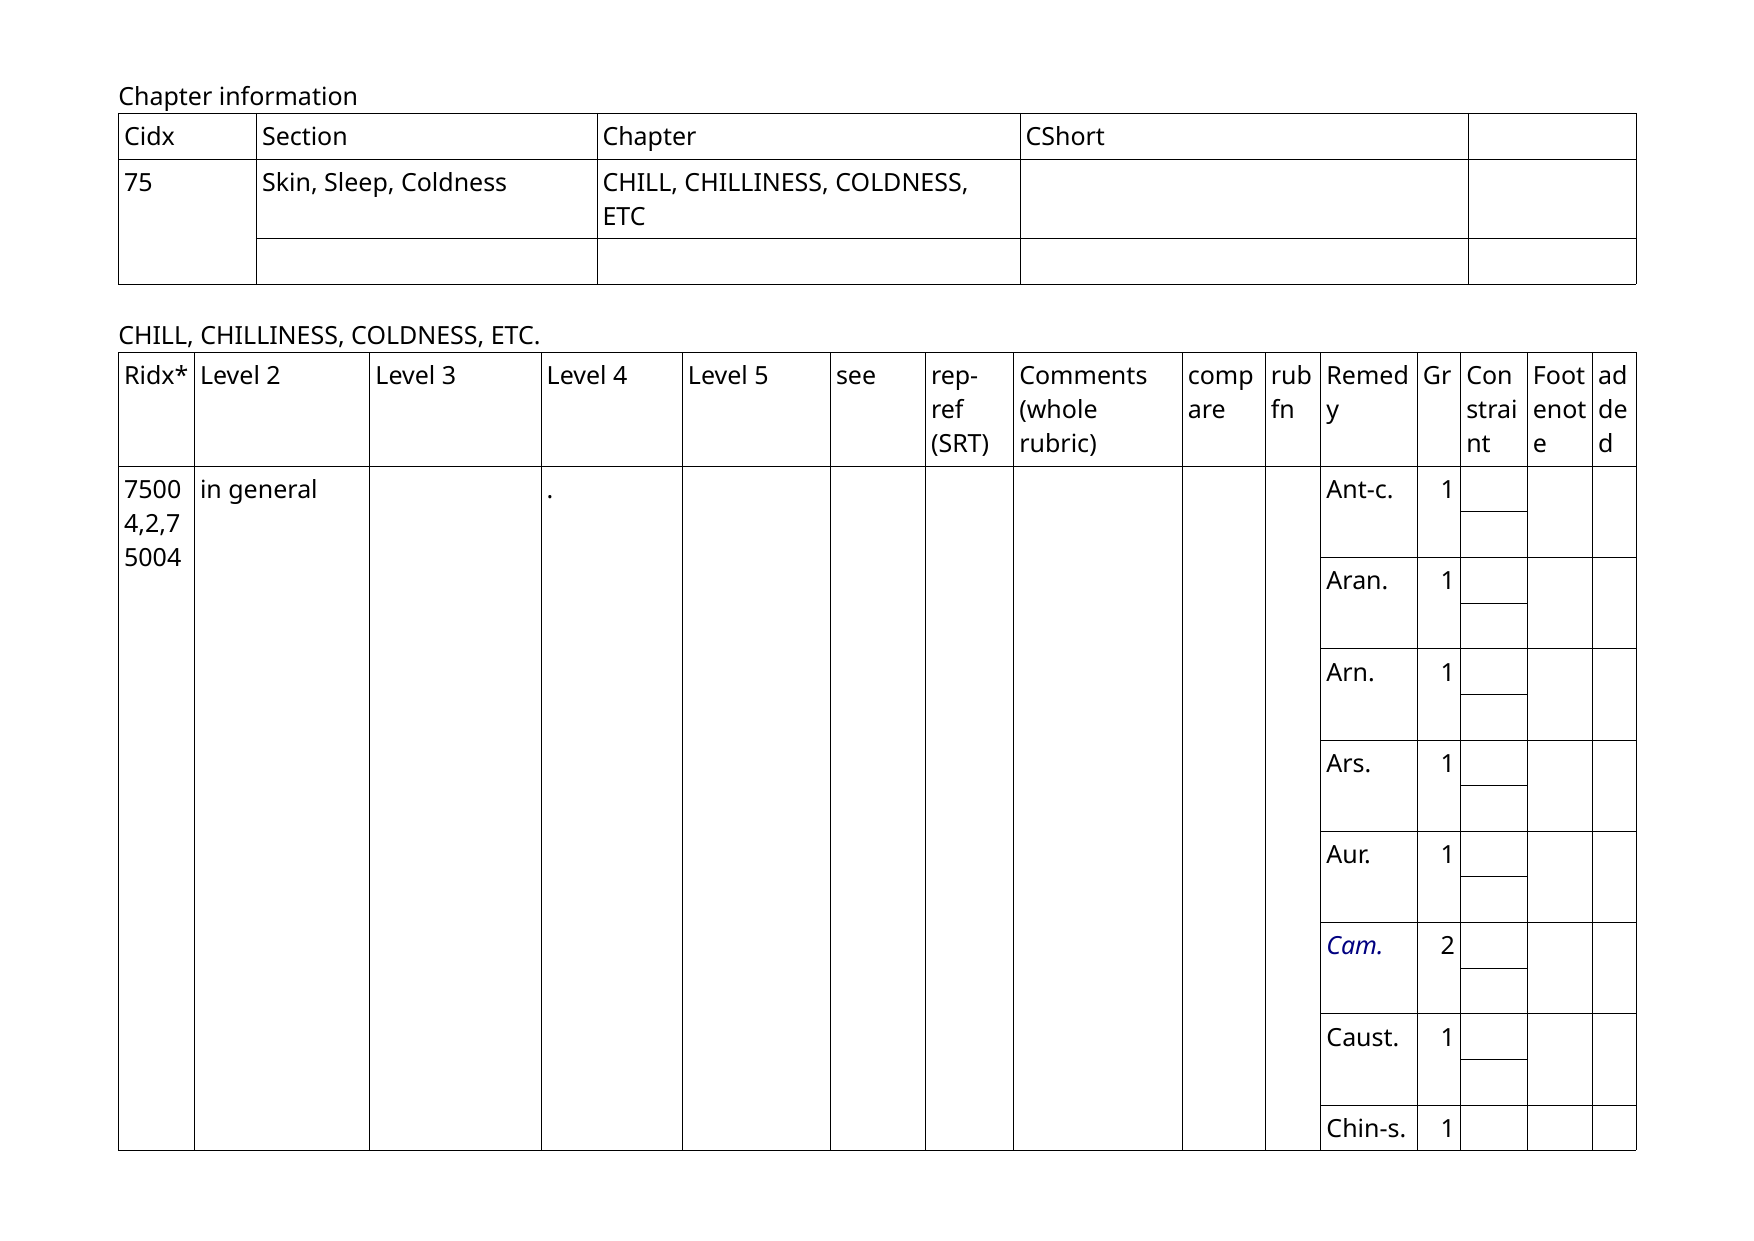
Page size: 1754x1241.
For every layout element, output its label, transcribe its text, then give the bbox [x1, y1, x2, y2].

table_cell [1528, 832, 1592, 922]
table_cell [1183, 467, 1265, 1150]
table_cell 1 [1418, 467, 1460, 557]
table_header Constraint [1461, 353, 1527, 466]
table_cell [1266, 467, 1320, 1150]
table_cell [1593, 923, 1636, 1013]
table_cell . [542, 467, 682, 1150]
table_cell Skin, Sleep, Coldness [257, 160, 597, 238]
table_header CShort [1021, 114, 1468, 158]
table_cell [831, 467, 925, 1150]
table_cell [1461, 1014, 1527, 1059]
table_cell [1461, 923, 1527, 968]
table_cell [1461, 877, 1527, 922]
table_cell [1528, 1106, 1592, 1150]
table_cell [1469, 160, 1636, 238]
table_cell 2 [1418, 923, 1460, 1013]
table_cell [1461, 558, 1527, 603]
text CHILL, CHILLINESS, COLDNESS, ETC. [118, 318, 1636, 352]
table_header Level 5 [683, 353, 830, 466]
table_cell 1 [1418, 558, 1460, 648]
table_cell [1461, 467, 1527, 511]
table_cell [1528, 741, 1592, 831]
table_cell [1461, 649, 1527, 694]
table_header Cidx [119, 114, 256, 158]
table_cell [1461, 1060, 1527, 1104]
table_header Level 2 [195, 353, 369, 466]
table_cell [1021, 239, 1468, 284]
table_cell Cam. [1321, 923, 1417, 1013]
table_cell 75 [119, 160, 256, 284]
table_header Comments (whole rubric) [1014, 353, 1182, 466]
table_header see [831, 353, 925, 466]
table_cell [1528, 1014, 1592, 1104]
table_header rep-ref (SRT) [926, 353, 1013, 466]
table_cell 1 [1418, 832, 1460, 922]
table_header Section [257, 114, 597, 158]
table_header Chapter [598, 114, 1020, 158]
table_cell 1 [1418, 1106, 1460, 1150]
table_cell [1593, 558, 1636, 648]
table_cell Arn. [1321, 649, 1417, 739]
table_cell Aur. [1321, 832, 1417, 922]
table_cell Ant-c. [1321, 467, 1417, 557]
table_cell [1593, 649, 1636, 739]
table_cell 75004,2,75004 [119, 467, 194, 1150]
table_cell [1528, 467, 1592, 557]
table_cell Chin-s. [1321, 1106, 1417, 1150]
table_cell 1 [1418, 1014, 1460, 1104]
table_cell 1 [1418, 649, 1460, 739]
table_cell [926, 467, 1013, 1150]
table_header Ridx* [119, 353, 194, 466]
table_cell [1461, 832, 1527, 876]
table_cell [1593, 741, 1636, 831]
table_cell [1461, 1106, 1527, 1150]
table_cell [1014, 467, 1182, 1150]
table_cell [1461, 695, 1527, 739]
table_header Level 3 [370, 353, 541, 466]
table_cell [1528, 558, 1592, 648]
table_cell [1461, 741, 1527, 785]
table_header [1469, 114, 1636, 158]
table_cell CHILL, CHILLINESS, COLDNESS, ETC [598, 160, 1020, 238]
table_cell [370, 467, 541, 1150]
table_header Remedy [1321, 353, 1417, 466]
table_cell [1528, 649, 1592, 739]
table_cell [1593, 1014, 1636, 1104]
table_cell Ars. [1321, 741, 1417, 831]
table_cell Caust. [1321, 1014, 1417, 1104]
table_header Level 4 [542, 353, 682, 466]
table_cell [1593, 467, 1636, 557]
table_header added [1593, 353, 1636, 466]
table_cell [1593, 1106, 1636, 1150]
table_cell [1461, 512, 1527, 557]
text Chapter information [118, 79, 1636, 113]
table_cell Aran. [1321, 558, 1417, 648]
table_cell [1528, 923, 1592, 1013]
table_cell [683, 467, 830, 1150]
table_header Footenote [1528, 353, 1592, 466]
table_cell in general [195, 467, 369, 1150]
table_header Gr [1418, 353, 1460, 466]
table_cell [1593, 832, 1636, 922]
table_header compare [1183, 353, 1265, 466]
table_cell 1 [1418, 741, 1460, 831]
table_cell [598, 239, 1020, 284]
table_cell [1469, 239, 1636, 284]
table_cell [1461, 969, 1527, 1013]
table_cell [1461, 604, 1527, 648]
table_header rub fn [1266, 353, 1320, 466]
table_cell [257, 239, 597, 284]
table_cell [1021, 160, 1468, 238]
table_cell [1461, 786, 1527, 831]
